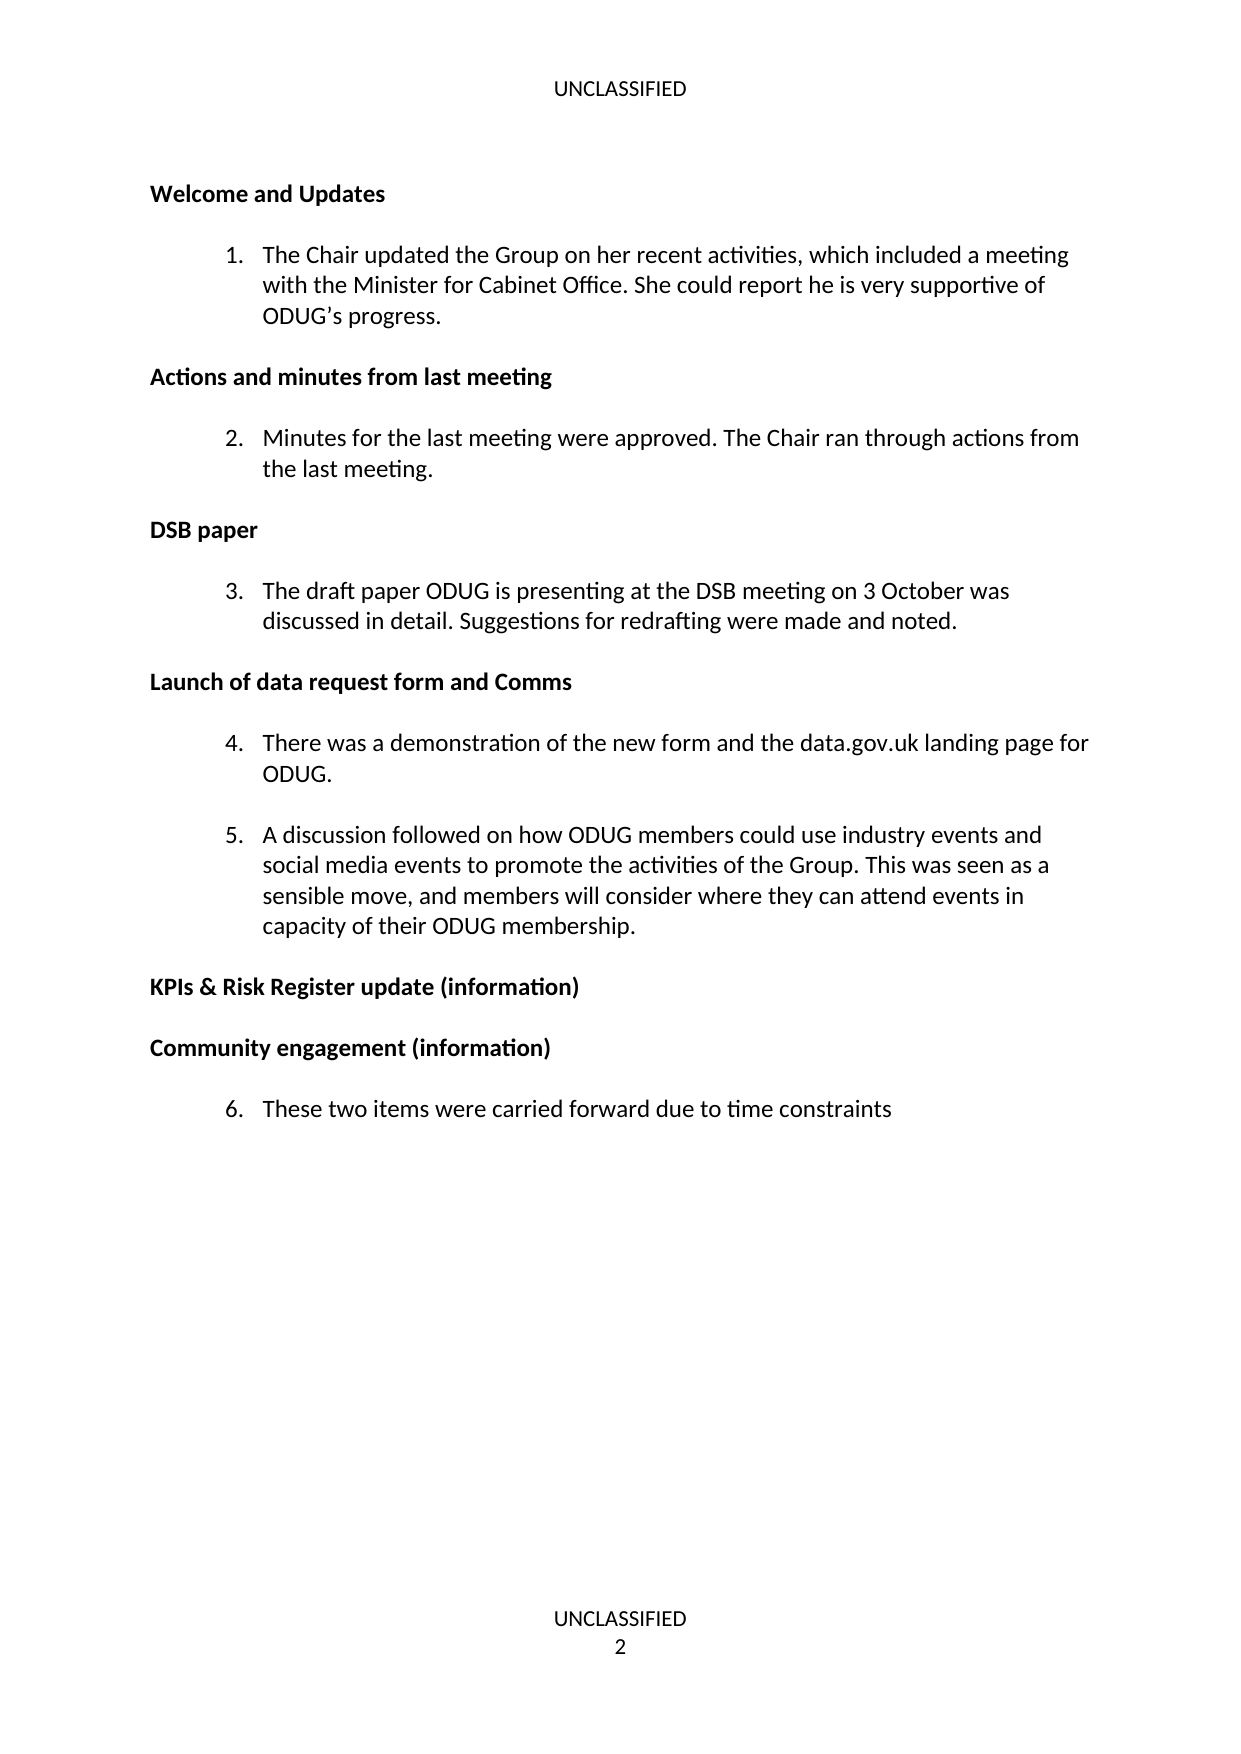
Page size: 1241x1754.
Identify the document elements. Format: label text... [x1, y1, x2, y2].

text Welcome and Updates [150, 178, 1090, 208]
list A discussion followed on how ODUG members could use industry events and social media events to promote the activities of the Group. This was seen as a sensible move, and members will consider where they can attend events in capacity of their ODUG membership. [225, 819, 1090, 941]
text DSB paper [150, 514, 1090, 544]
list These two items were carried forward due to time constraints [225, 1094, 1090, 1124]
text KPIs & Risk Register update (information) [150, 972, 1090, 1002]
list The Chair updated the Group on her recent activities, which included a meeting with the Minister for Cabinet Office. She could report he is very supportive of ODUG’s progress. [225, 239, 1090, 331]
list The draft paper ODUG is presenting at the DSB meeting on 3 October was discussed in detail. Suggestions for redrafting were made and noted. [225, 575, 1090, 636]
text Actions and minutes from last meeting [150, 361, 1090, 392]
list There was a demonstration of the new form and the data.gov.uk landing page for ODUG. [225, 727, 1090, 788]
text Launch of data request form and Comms [150, 666, 1090, 697]
text Community engagement (information) [150, 1033, 1090, 1063]
list Minutes for the last meeting were approved. The Chair ran through actions from the last meeting. [225, 422, 1090, 483]
